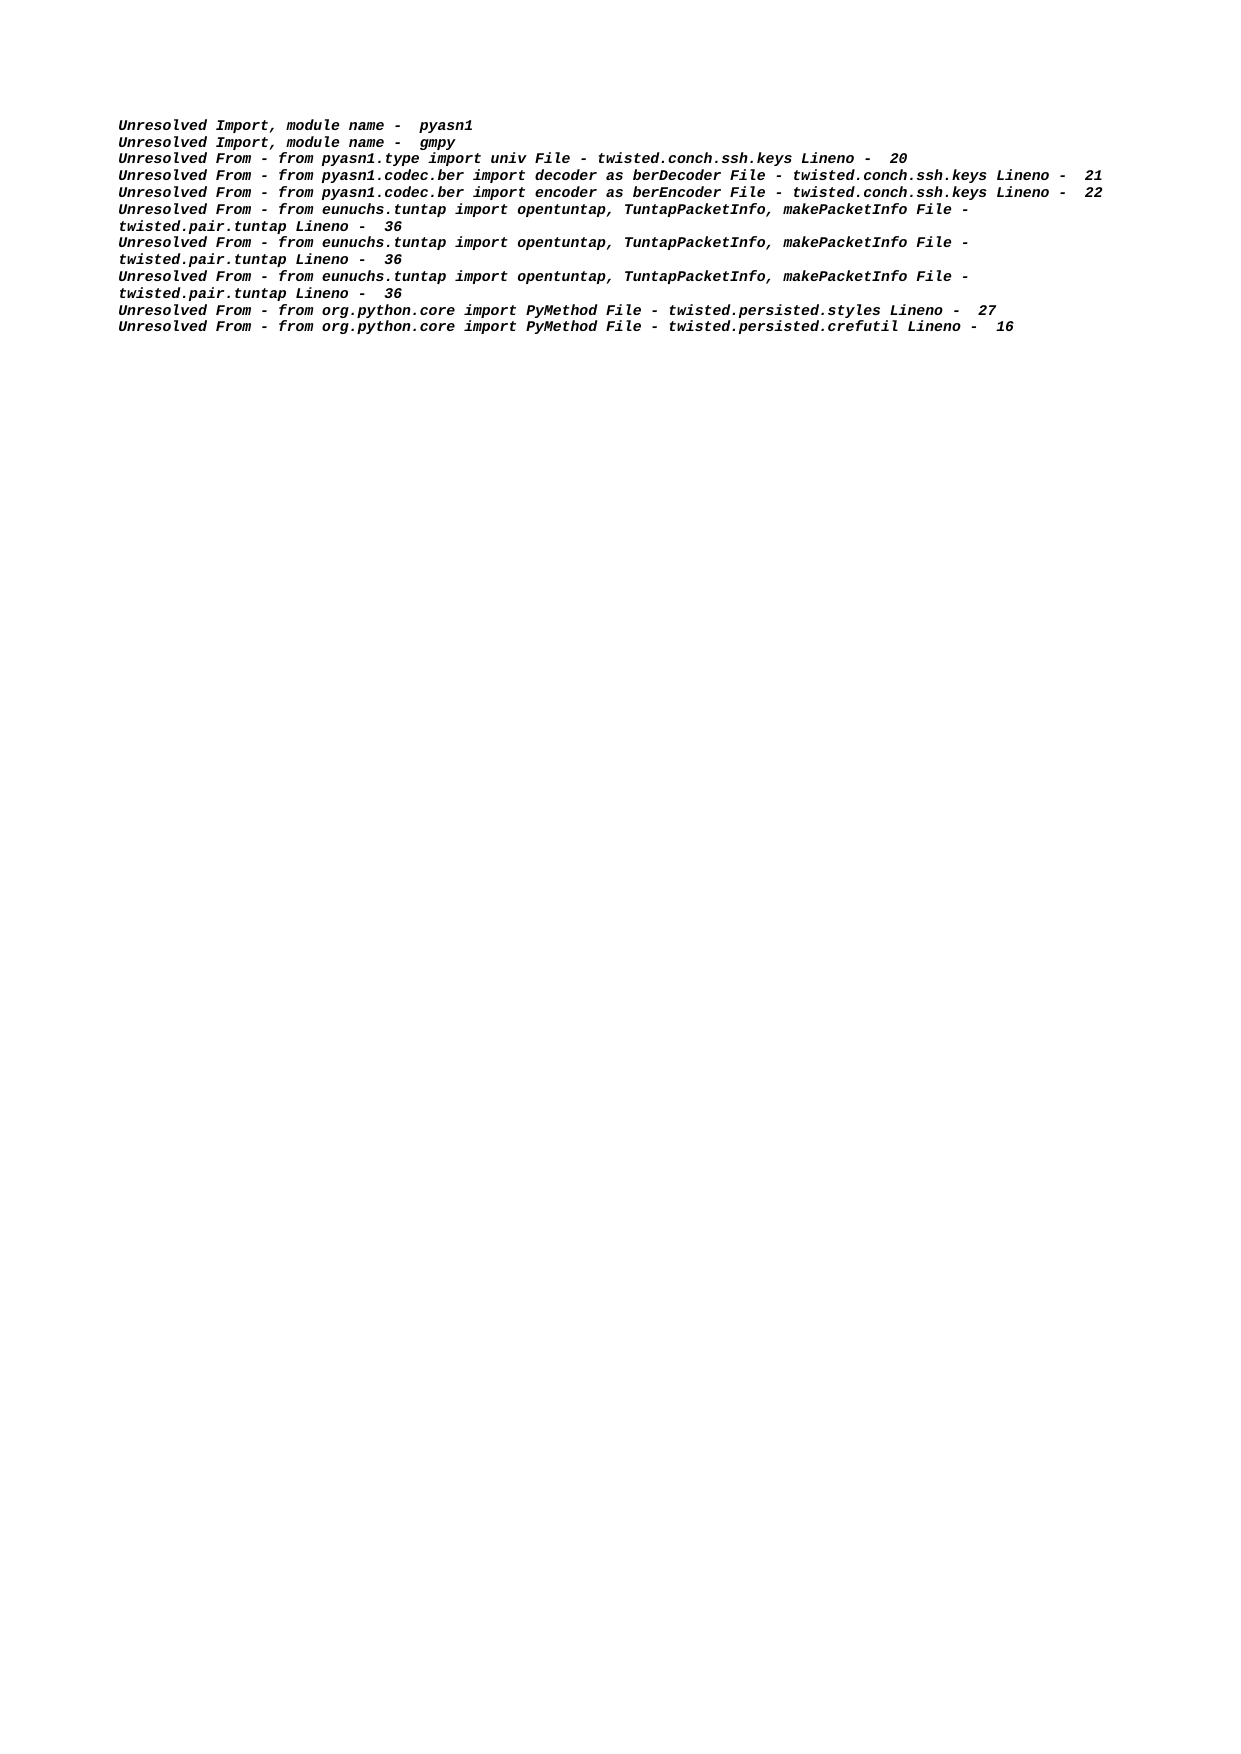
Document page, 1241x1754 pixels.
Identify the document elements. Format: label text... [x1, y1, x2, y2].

text Unresolved From - from org.python.core import PyMethod File - twisted.persisted.crefutil Lineno - 16 [118, 319, 1122, 336]
text Unresolved From - from eunuchs.tuntap import opentuntap, TuntapPacketInfo, makePacketInfo File - twisted.pair.tuntap Lineno - 36 [118, 269, 1122, 303]
text Unresolved From - from eunuchs.tuntap import opentuntap, TuntapPacketInfo, makePacketInfo File - twisted.pair.tuntap Lineno - 36 [118, 202, 1122, 236]
text Unresolved From - from eunuchs.tuntap import opentuntap, TuntapPacketInfo, makePacketInfo File - twisted.pair.tuntap Lineno - 36 [118, 236, 1122, 269]
text Unresolved From - from org.python.core import PyMethod File - twisted.persisted.styles Lineno - 27 [118, 303, 1122, 319]
text Unresolved Import, module name - gmpy [118, 135, 1122, 152]
text Unresolved From - from pyasn1.codec.ber import encoder as berEncoder File - twisted.conch.ssh.keys Lineno - 22 [118, 185, 1122, 202]
text Unresolved From - from pyasn1.codec.ber import decoder as berDecoder File - twisted.conch.ssh.keys Lineno - 21 [118, 168, 1122, 185]
text Unresolved Import, module name - pyasn1 [118, 118, 1122, 135]
text Unresolved From - from pyasn1.type import univ File - twisted.conch.ssh.keys Lineno - 20 [118, 152, 1122, 168]
